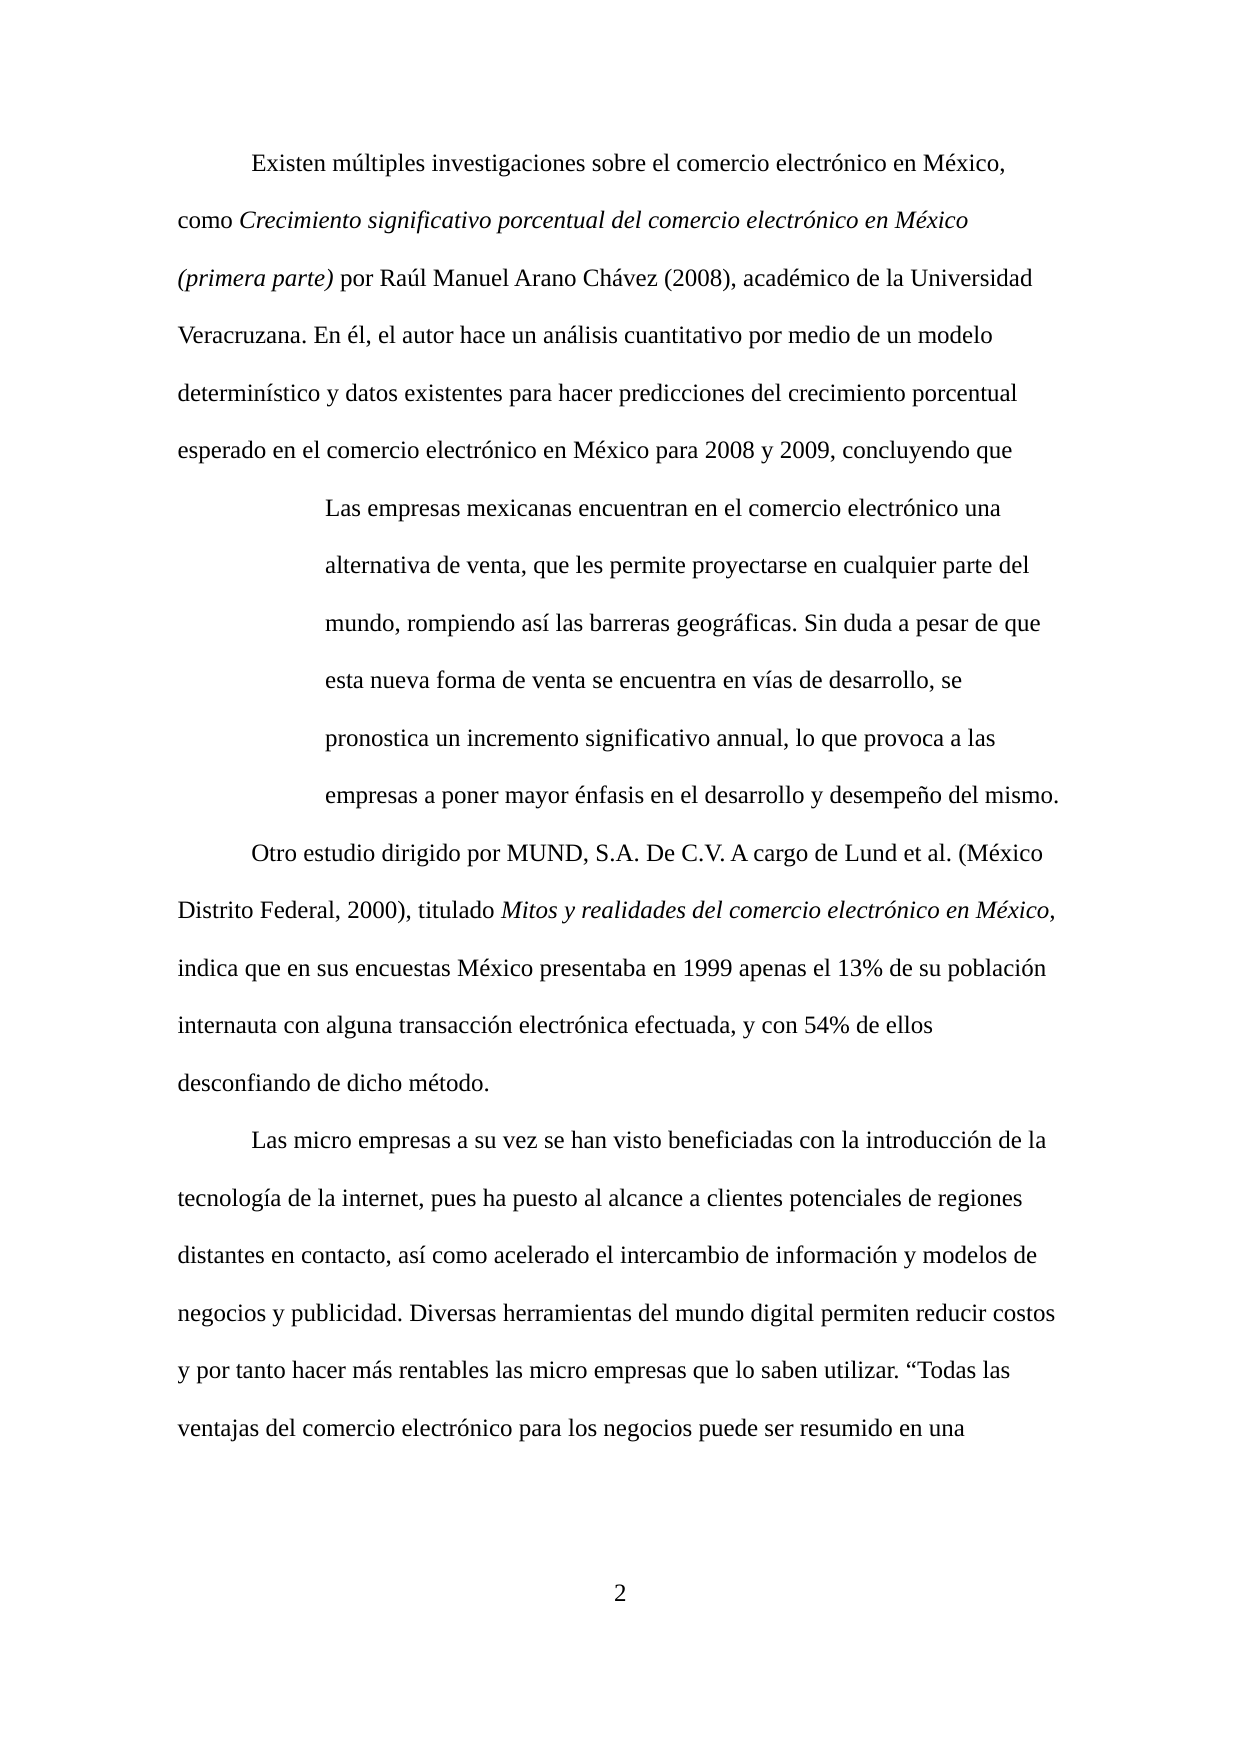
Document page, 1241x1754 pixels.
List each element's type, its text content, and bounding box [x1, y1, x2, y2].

text Las micro empresas a su vez se han visto beneficiadas con la introducción de la tecnología de la internet, pues ha puesto al alcance a clientes potenciales de regiones distantes en contacto, así como acelerado el intercambio de información y modelos de negocios y publicidad. Diversas herramientas del mundo digital permiten reducir costos y por tanto hacer más rentables las micro empresas que lo saben utilizar. “Todas las ventajas del comercio electrónico para los negocios puede ser resumido en una [177, 1125, 1063, 1441]
text Otro estudio dirigido por MUND, S.A. De C.V. A cargo de Lund et al. (México Distrito Federal, 2000), titulado Mitos y realidades del comercio electrónico en México, indica que en sus encuestas México presentaba en 1999 apenas el 13% de su población internauta con alguna transacción electrónica efectuada, y con 54% de ellos desconfiando de dicho método. [177, 838, 1063, 1096]
text Las empresas mexicanas encuentran en el comercio electrónico una alternativa de venta, que les permite proyectarse en cualquier parte del mundo, rompiendo así las barreras geográficas. Sin duda a pesar de que esta nueva forma de venta se encuentra en vías de desarrollo, se pronostica un incremento significativo annual, lo que provoca a las empresas a poner mayor énfasis en el desarrollo y desempeño del mismo. [325, 493, 1063, 809]
text Existen múltiples investigaciones sobre el comercio electrónico en México, como Crecimiento significativo porcentual del comercio electrónico en México (primera parte) por Raúl Manuel Arano Chávez (2008), académico de la Universidad Veracruzana. En él, el autor hace un análisis cuantitativo por medio de un modelo determinístico y datos existentes para hacer predicciones del crecimiento porcentual esperado en el comercio electrónico en México para 2008 y 2009, concluyendo que [177, 148, 1063, 464]
